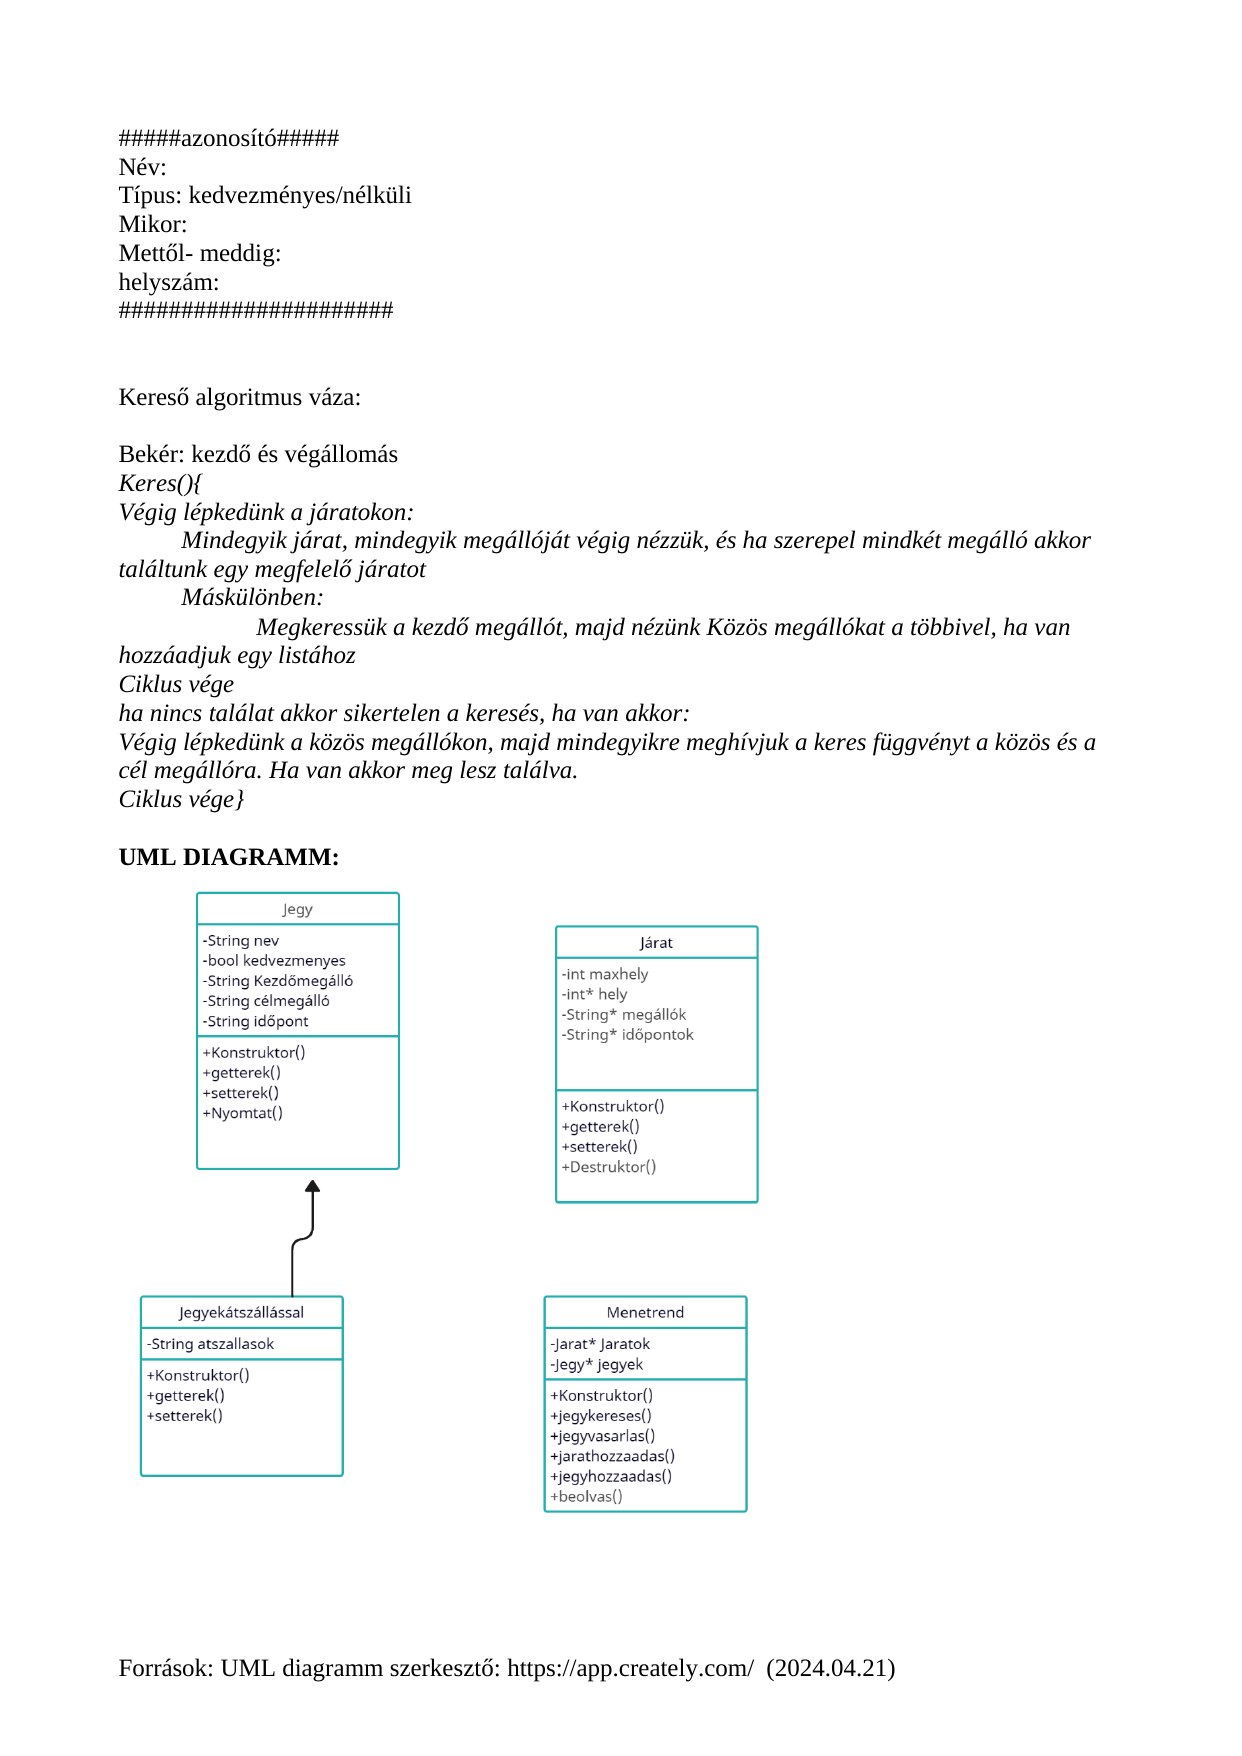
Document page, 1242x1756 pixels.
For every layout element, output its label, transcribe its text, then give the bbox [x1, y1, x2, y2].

text Kereső algoritmus váza: [118, 382, 1139, 410]
text ha nincs találat akkor sikertelen a keresés, ha van akkor: [118, 698, 1139, 727]
text Megkeressük a kezdő megállót, majd nézünk Közös megállókat a többivel, ha van hozzáadjuk egy listához [118, 612, 1073, 669]
text Ciklus vége [118, 669, 1139, 698]
text Máskülönben: [181, 583, 1139, 612]
text #####azonosító##### Név: [118, 123, 341, 180]
picture [139, 891, 759, 1513]
text Típus: kedvezményes/nélküli Mikor: [118, 180, 414, 238]
text helyszám: [118, 267, 1139, 295]
text Ciklus vége} [118, 784, 1139, 813]
text Bekér: kezdő és végállomás [118, 439, 1139, 468]
text Végig lépkedünk a közös megállókon, majd mindegyikre meghívjuk a keres függvényt a közös és a cél megállóra. Ha van akkor meg lesz találva. [118, 727, 1098, 784]
text ###################### [118, 295, 1139, 324]
text UML DIAGRAMM: [118, 842, 1139, 870]
text Források: UML diagramm szerkesztő: https://app.creately.com/ (2024.04.21) [118, 1653, 1139, 1682]
text Mindegyik járat, mindegyik megállóját végig nézzük, és ha szerepel mindkét megálló akkor találtunk egy megfelelő járatot [118, 525, 1093, 583]
text Mettől- meddig: [118, 238, 1139, 267]
text Végig lépkedünk a járatokon: [118, 497, 1139, 525]
text Keres(){ [118, 468, 1139, 497]
